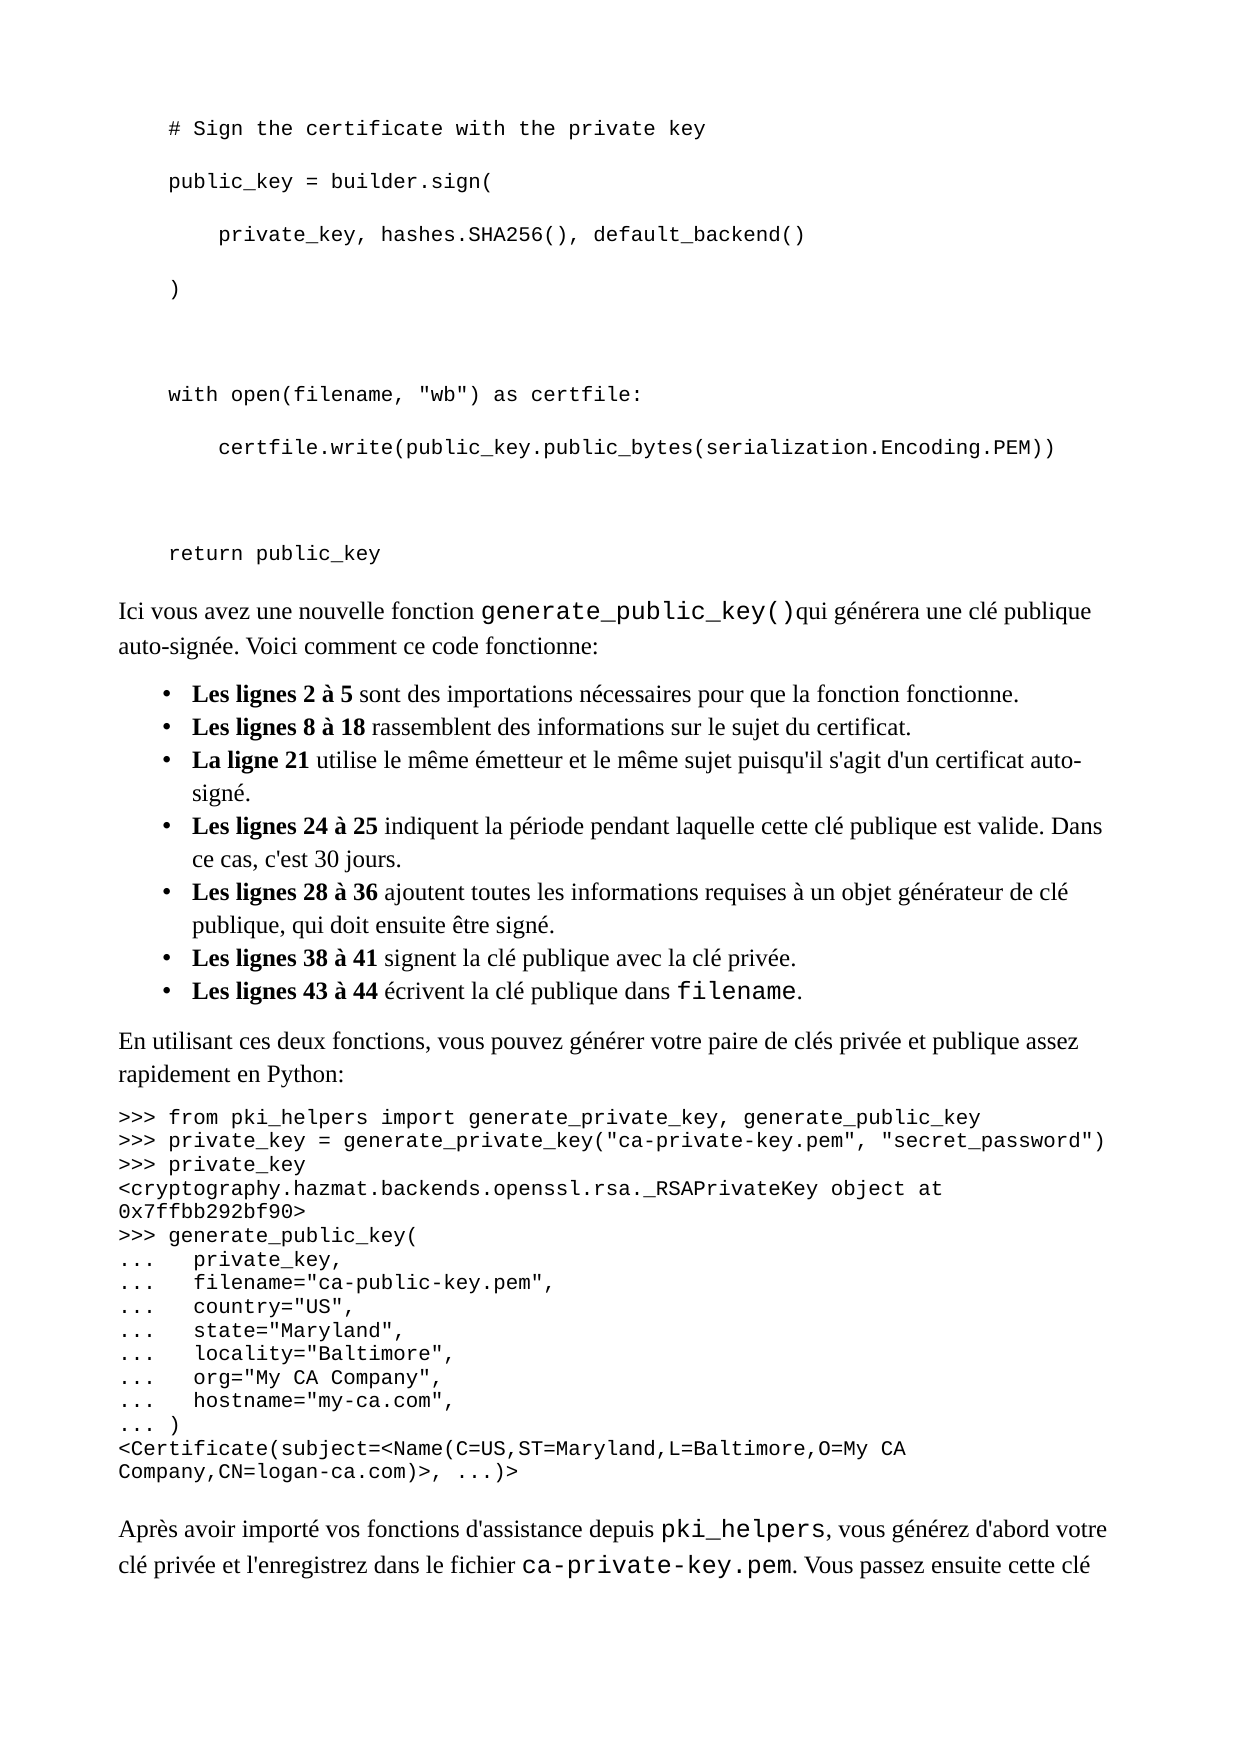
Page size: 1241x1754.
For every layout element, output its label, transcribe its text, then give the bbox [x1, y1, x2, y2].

text certfile.write(public_key.public_bytes(serialization.Encoding.PEM)) [118, 437, 1122, 461]
text <cryptography.hazmat.backends.openssl.rsa._RSAPrivateKey object at 0x7ffbb292bf90> [118, 1178, 1122, 1225]
text >>> generate_public_key( [118, 1225, 1122, 1249]
text ... country="US", [118, 1296, 1122, 1319]
text En utilisant ces deux fonctions, vous pouvez générer votre paire de clés privée et publique assez rapidement en Python: [118, 1026, 1122, 1088]
text ... state="Maryland", [118, 1319, 1122, 1343]
text >>> private_key = generate_private_key("ca-private-key.pem", "secret_password") [118, 1130, 1122, 1154]
text ... locality="Baltimore", [118, 1343, 1122, 1367]
text return public_key [118, 543, 1122, 567]
text ... private_key, [118, 1249, 1122, 1272]
text ) [118, 277, 1122, 301]
text ... hostname="my-ca.com", [118, 1391, 1122, 1414]
list Les lignes 8 à 18 rassemblent des informations sur le sujet du certificat. [162, 712, 1122, 741]
text ... filename="ca-public-key.pem", [118, 1272, 1122, 1296]
list Les lignes 38 à 41 signent la clé publique avec la clé privée. [162, 943, 1122, 972]
text >>> from pki_helpers import generate_private_key, generate_public_key [118, 1107, 1122, 1130]
list Les lignes 24 à 25 indiquent la période pendant laquelle cette clé publique est valide. Dans ce cas, c'est 30 jours. [162, 811, 1122, 873]
list Les lignes 28 à 36 ajoutent toutes les informations requises à un objet générateur de clé publique, qui doit ensuite être signé. [162, 877, 1122, 939]
text <Certificate(subject=<Name(C=US,ST=Maryland,L=Baltimore,O=My CA Company,CN=logan-ca.com)>, ...)> [118, 1438, 1122, 1485]
list Les lignes 2 à 5 sont des importations nécessaires pour que la fonction fonctionne. [162, 679, 1122, 708]
text private_key, hashes.SHA256(), default_backend() [118, 224, 1122, 248]
text # Sign the certificate with the private key [118, 118, 1122, 142]
text Après avoir importé vos fonctions d'assistance depuis pki_helpers, vous générez d'abord votre clé privée et l'enregistrez dans le fichier ca-private-key.pem. Vous passez ensuite cette clé [118, 1514, 1122, 1581]
text public_key = builder.sign( [118, 171, 1122, 195]
list Les lignes 43 à 44 écrivent la clé publique dans filename. [162, 976, 1122, 1007]
text ... ) [118, 1414, 1122, 1438]
list La ligne 21 utilise le même émetteur et le même sujet puisqu'il s'agit d'un certificat auto-signé. [162, 745, 1122, 807]
text Ici vous avez une nouvelle fonction generate_public_key()qui générera une clé publique auto-signée. Voici comment ce code fonctionne: [118, 596, 1122, 660]
text >>> private_key [118, 1154, 1122, 1178]
text ... org="My CA Company", [118, 1367, 1122, 1391]
text with open(filename, "wb") as certfile: [118, 384, 1122, 407]
